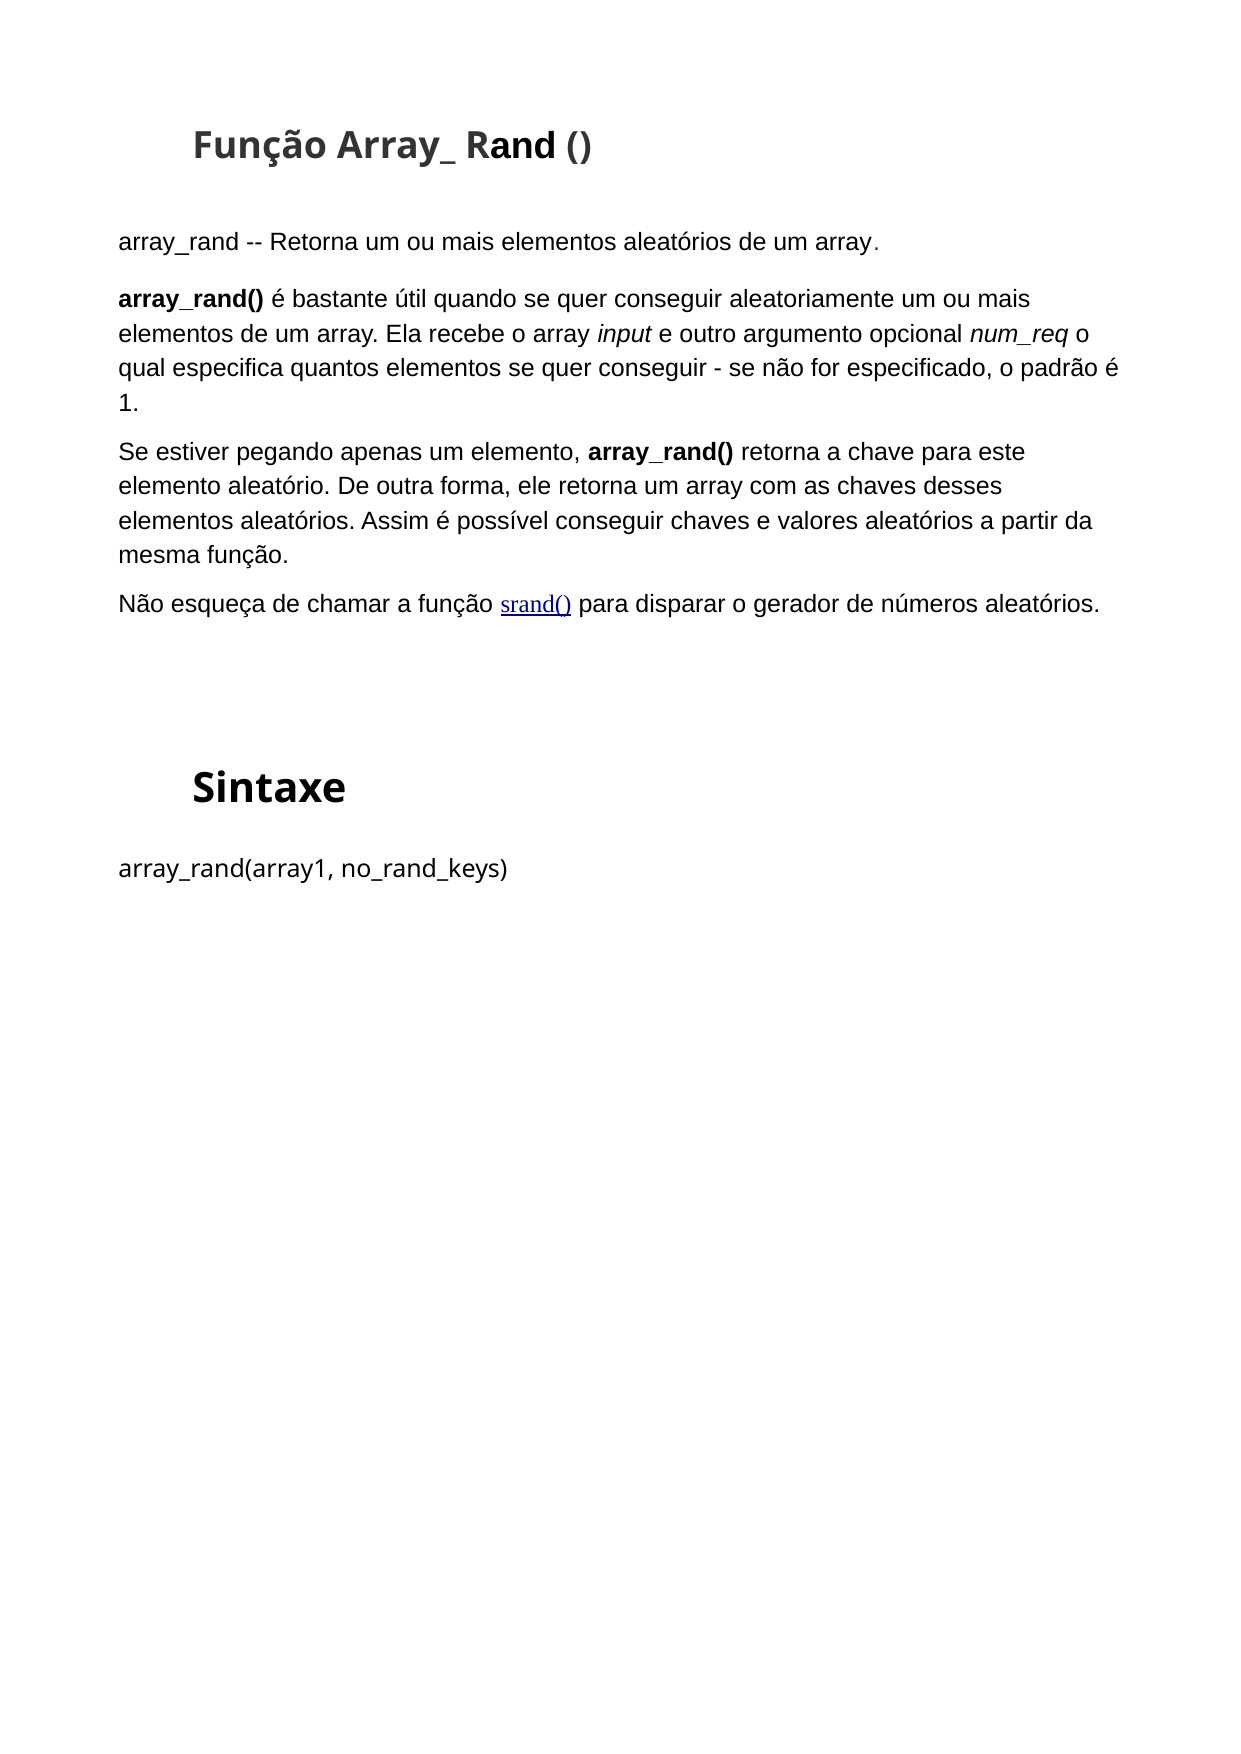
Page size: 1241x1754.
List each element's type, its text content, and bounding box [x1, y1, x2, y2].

text Sintaxe [118, 758, 1122, 814]
text Não esqueça de chamar a função srand() para disparar o gerador de números aleatórios. [118, 589, 1122, 618]
text array_rand -- Retorna um ou mais elementos aleatórios de um array. [118, 227, 1122, 255]
text Função Array_ Rand () [118, 118, 1122, 169]
text array_rand(array1, no_rand_keys) [118, 851, 1122, 884]
text array_rand() é bastante útil quando se quer conseguir aleatoriamente um ou mais elementos de um array. Ela recebe o array input e outro argumento opcional num_req o qual especifica quantos elementos se quer conseguir - se não for especificado, o padrão é 1. [118, 284, 1122, 416]
text Se estiver pegando apenas um elemento, array_rand() retorna a chave para este elemento aleatório. De outra forma, ele retorna um array com as chaves desses elementos aleatórios. Assim é possível conseguir chaves e valores aleatórios a partir da mesma função. [118, 437, 1122, 569]
